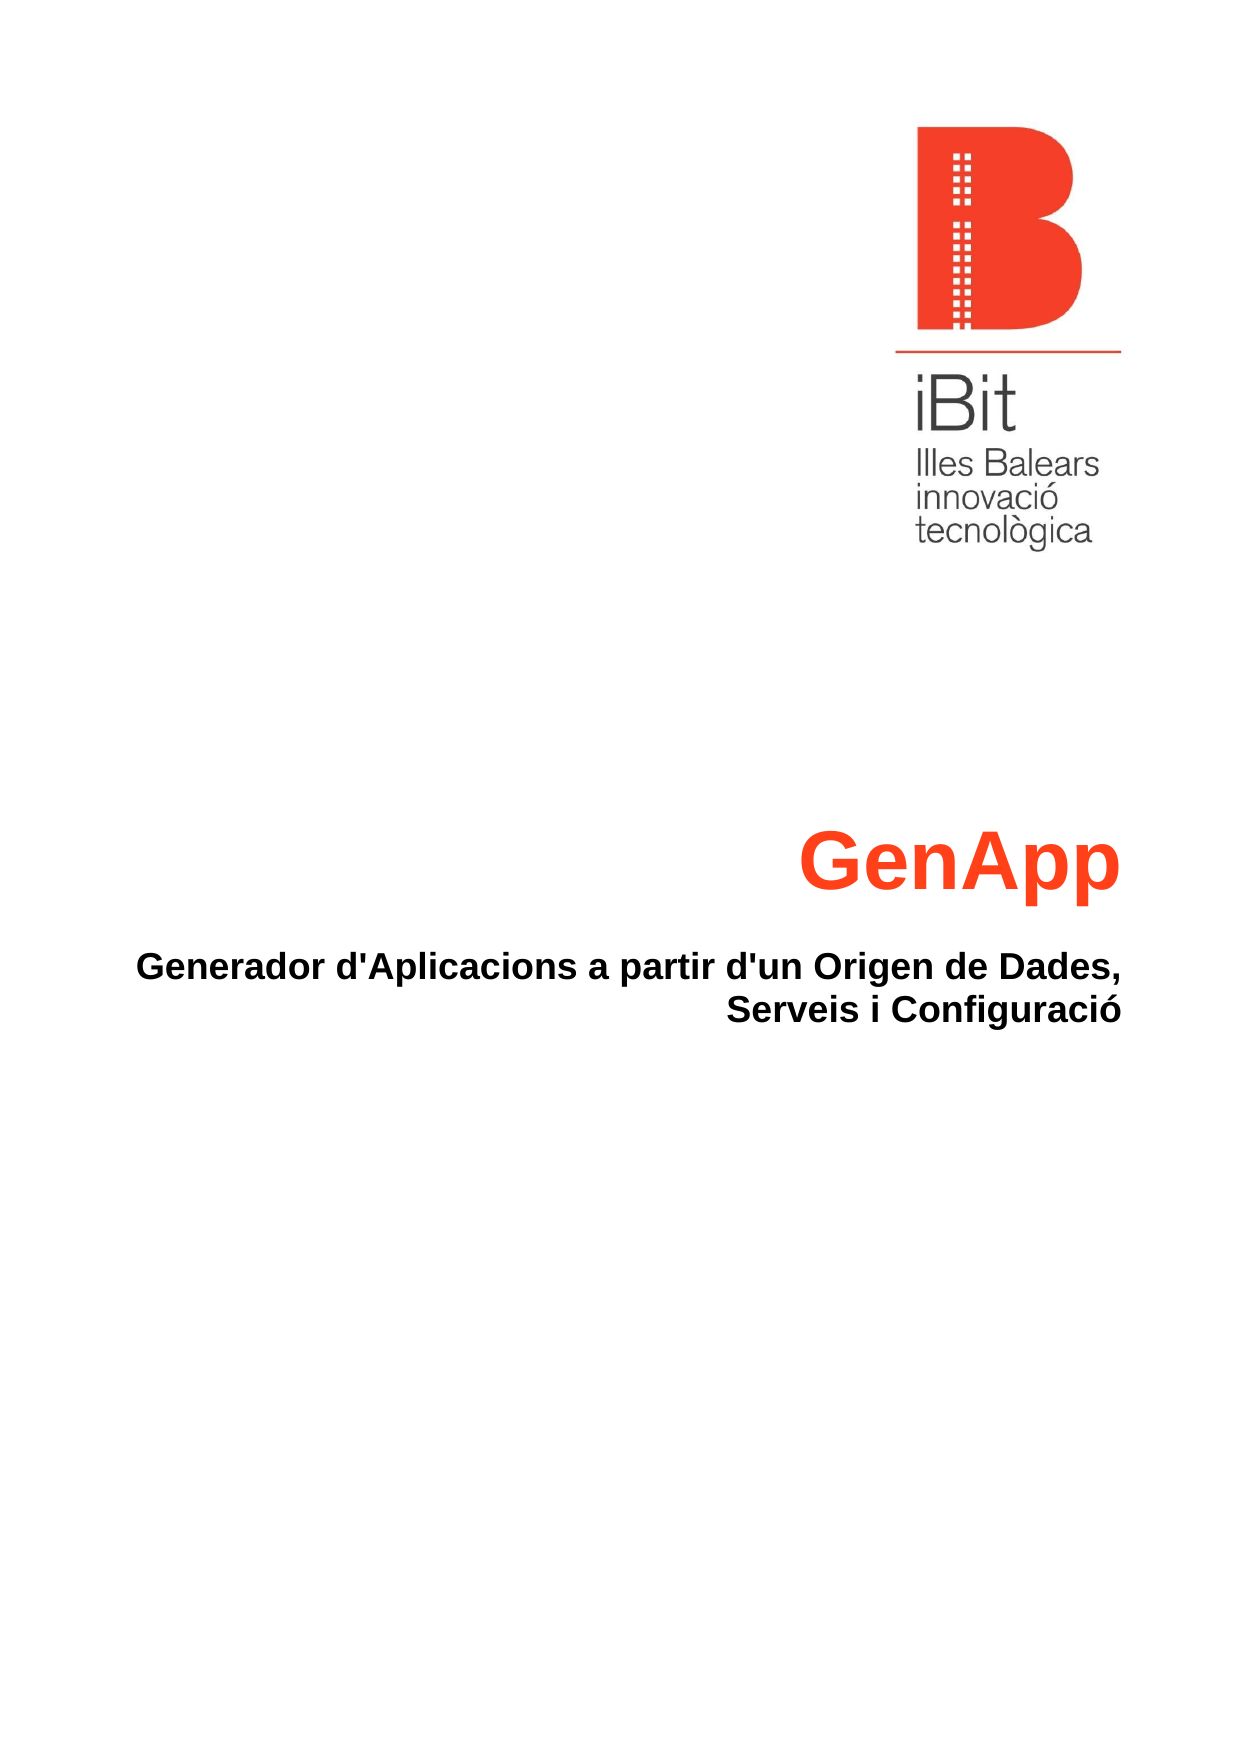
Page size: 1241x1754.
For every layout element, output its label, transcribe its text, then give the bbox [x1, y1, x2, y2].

subtitle Generador d'Aplicacions a partir d'un Origen de Dades, Serveis i Configuració [118, 944, 1122, 1031]
title GenApp [118, 811, 1122, 907]
picture [893, 121, 1125, 557]
